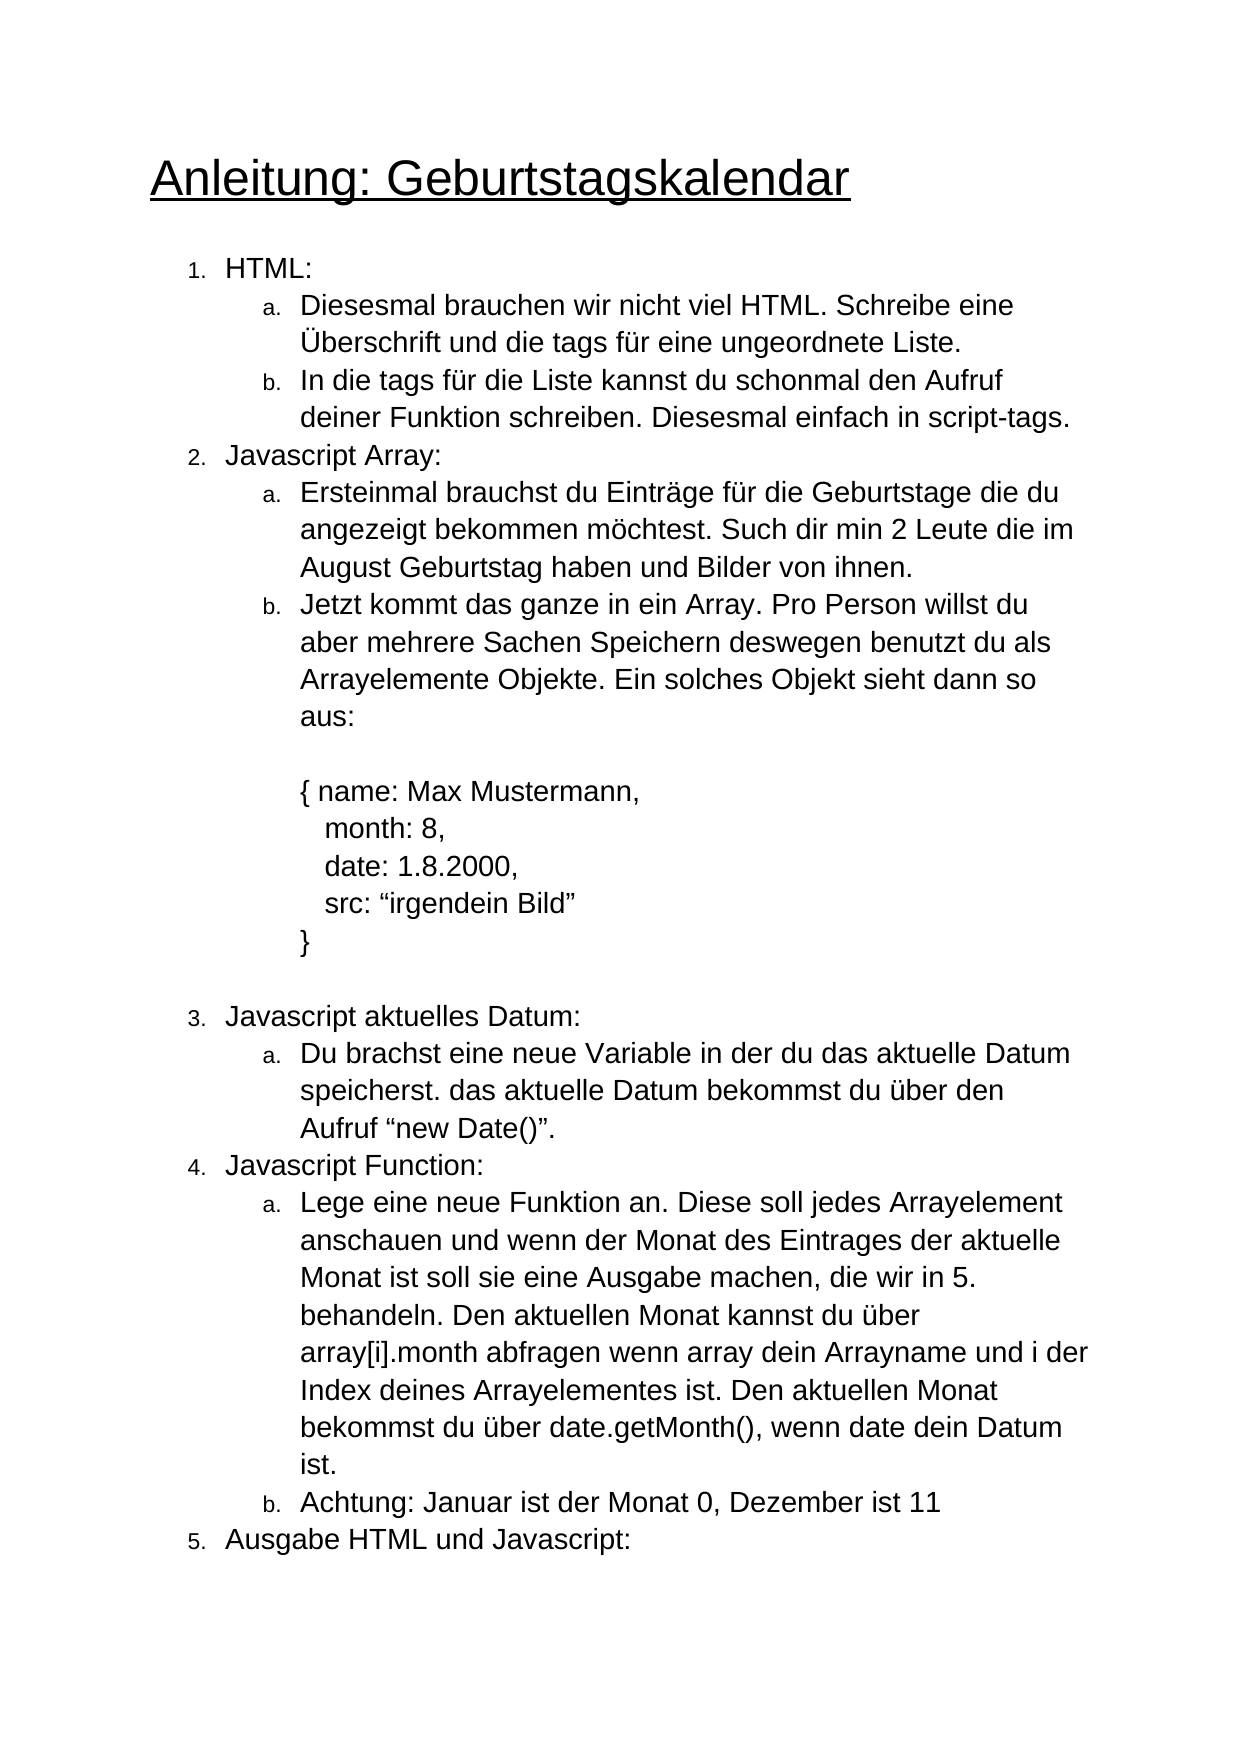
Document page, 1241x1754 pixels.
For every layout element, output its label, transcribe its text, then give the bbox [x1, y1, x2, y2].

text month: 8, [150, 812, 1091, 845]
text Anleitung: Geburtstagskalendar [150, 150, 1091, 206]
text date: 1.8.2000, [150, 850, 1091, 882]
list Javascript aktuelles Datum: [187, 999, 1091, 1032]
list Javascript Array: [187, 438, 1091, 471]
list Du brachst eine neue Variable in der du das aktuelle Datum speicherst. das aktuelle Datum bekommst du über den Aufruf “new Date()”. [262, 1037, 1091, 1144]
list Diesesmal brauchen wir nicht viel HTML. Schreibe eine Überschrift und die tags für eine ungeordnete Liste. [262, 289, 1091, 359]
list HTML: [187, 252, 1091, 284]
list Achtung: Januar ist der Monat 0, Dezember ist 11 [262, 1486, 1091, 1518]
list Ersteinmal brauchst du Einträge für die Geburtstage die du angezeigt bekommen möchtest. Such dir min 2 Leute die im August Geburtstag haben und Bilder von ihnen. [262, 476, 1091, 583]
list Javascript Function: [187, 1149, 1091, 1182]
list In die tags für die Liste kannst du schonmal den Aufruf deiner Funktion schreiben. Diesesmal einfach in script-tags. [262, 364, 1091, 434]
list Ausgabe HTML und Javascript: [187, 1523, 1091, 1556]
list Jetzt kommt das ganze in ein Array. Pro Person willst du aber mehrere Sachen Speichern deswegen benutzt du als Arrayelemente Objekte. Ein solches Objekt sieht dann so aus: [262, 588, 1091, 733]
text } [150, 925, 1091, 957]
list Lege eine neue Funktion an. Diese soll jedes Arrayelement anschauen und wenn der Monat des Eintrages der aktuelle Monat ist soll sie eine Ausgabe machen, die wir in 5. behandeln. Den aktuellen Monat kannst du über array[i].month abfragen wenn array dein Arrayname und i der Index deines Arrayelementes ist. Den aktuellen Monat bekommst du über date.getMonth(), wenn date dein Datum ist. [262, 1186, 1091, 1481]
text src: “irgendein Bild” [150, 887, 1091, 920]
text { name: Max Mustermann, [150, 775, 1091, 808]
